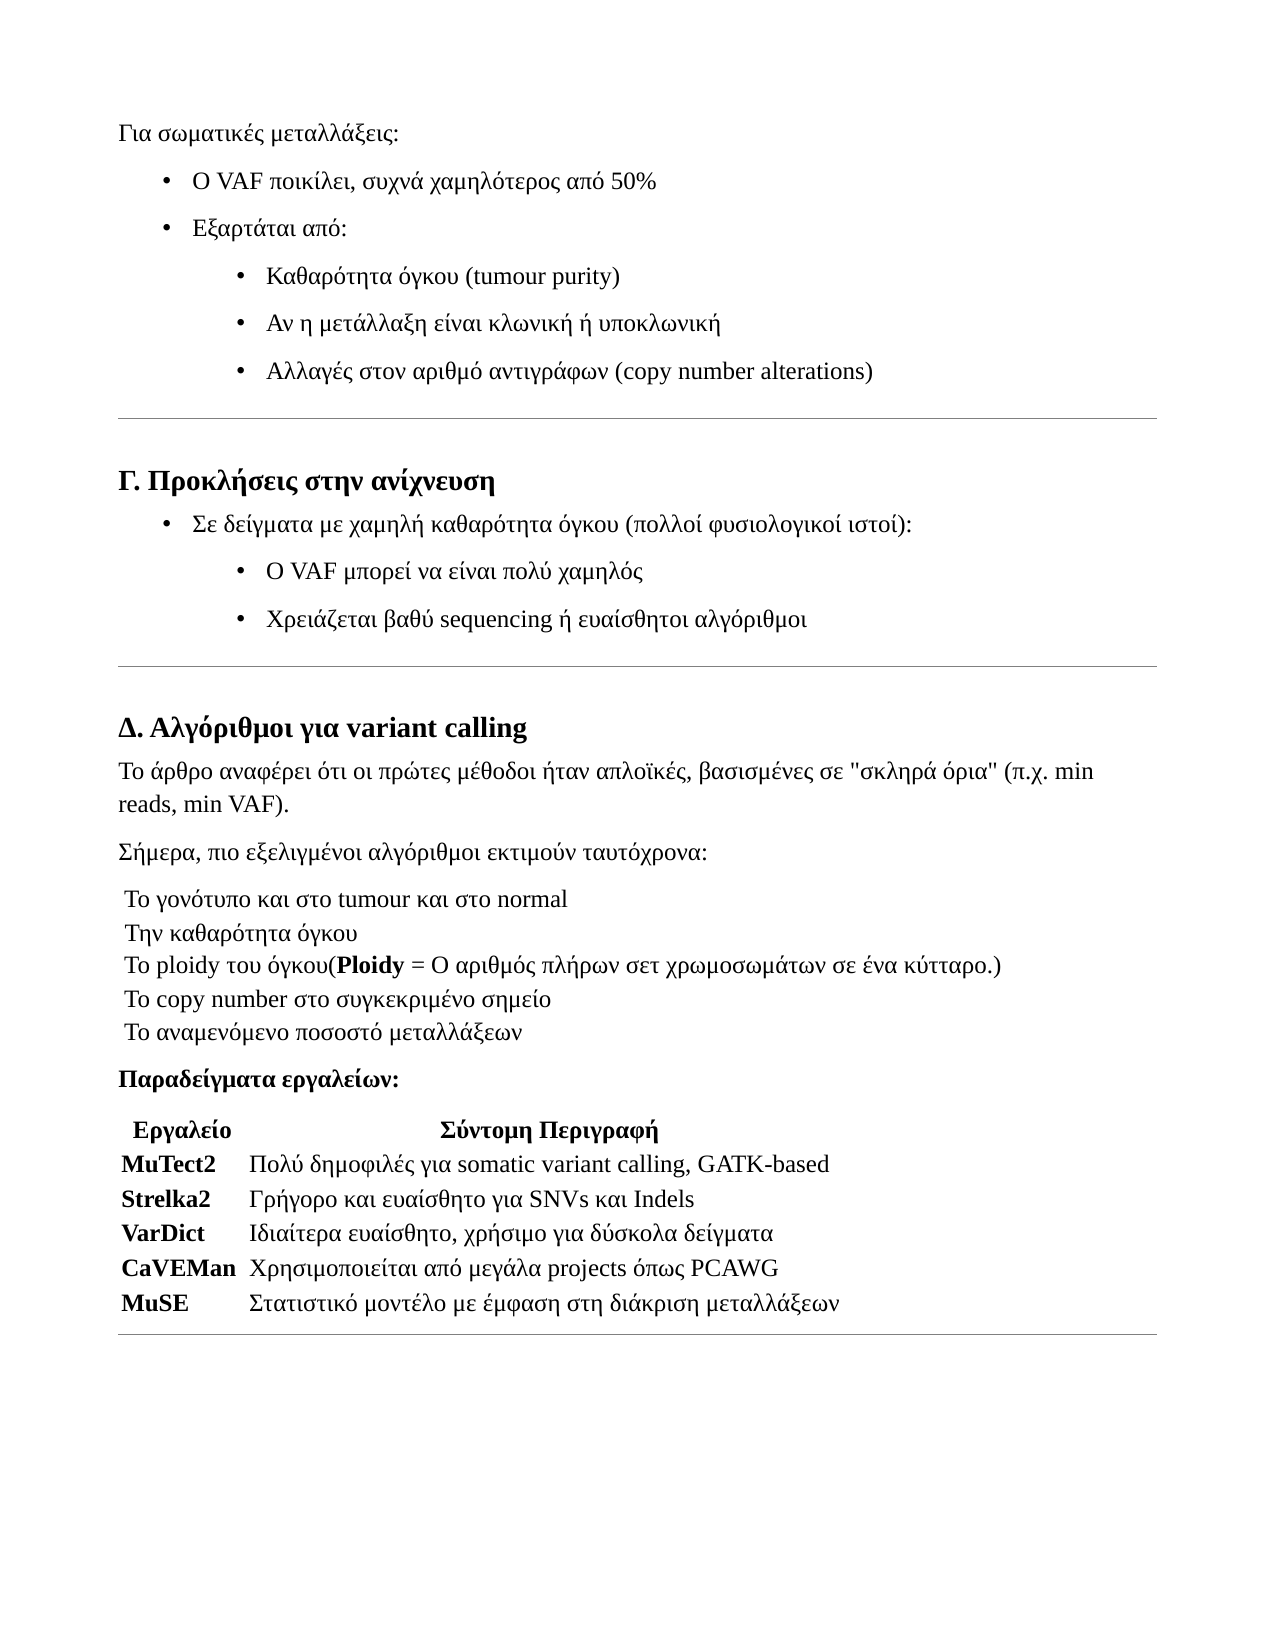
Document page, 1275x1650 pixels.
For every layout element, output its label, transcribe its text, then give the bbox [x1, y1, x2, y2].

table_cell Γρήγορο και ευαίσθητο για SNVs και Indels [246, 1181, 853, 1216]
text Σήμερα, πιο εξελιγμένοι αλγόριθμοι εκτιμούν ταυτόχρονα: [118, 837, 1157, 866]
table_cell Πολύ δημοφιλές για somatic variant calling, GATK-based [246, 1146, 853, 1181]
list Χρειάζεται βαθύ sequencing ή ευαίσθητοι αλγόριθμοι [236, 604, 1157, 633]
table_cell Στατιστικό μοντέλο με έμφαση στη διάκριση μεταλλάξεων [246, 1285, 853, 1319]
table_cell Χρησιμοποιείται από μεγάλα projects όπως PCAWG [246, 1250, 853, 1285]
text Το γονότυπο και στο tumour και στο normal Την καθαρότητα όγκου Το ploidy του όγκου(Ploidy = Ο αριθμός πλήρων σετ χρωμοσωμάτων σε ένα κύτταρο.) Το copy number στο συγκεκριμένο σημείο Το αναμενόμενο ποσοστό μεταλλάξεων [118, 884, 1157, 1045]
list Καθαρότητα όγκου (tumour purity) [236, 261, 1157, 290]
table_cell CaVEMan [118, 1250, 246, 1285]
table_cell Ιδιαίτερα ευαίσθητο, χρήσιμο για δύσκολα δείγματα [246, 1216, 853, 1250]
list Εξαρτάται από: [162, 213, 1157, 242]
list Σε δείγματα με χαμηλή καθαρότητα όγκου (πολλοί φυσιολογικοί ιστοί): [162, 509, 1157, 537]
subtitle Δ. Αλγόριθμοι για variant calling [118, 710, 1157, 744]
text Παραδείγματα εργαλείων: [118, 1064, 1157, 1093]
table_cell MuTect2 [118, 1146, 246, 1181]
subtitle Γ. Προκλήσεις στην ανίχνευση [118, 463, 1157, 496]
text Το άρθρο αναφέρει ότι οι πρώτες μέθοδοι ήταν απλοϊκές, βασισμένες σε "σκληρά όρια" (π.χ. min reads, min VAF). [118, 756, 1157, 818]
table_header Σύντομη Περιγραφή [246, 1112, 853, 1146]
text Για σωματικές μεταλλάξεις: [118, 118, 1157, 147]
table_cell Strelka2 [118, 1181, 246, 1216]
table_cell VarDict [118, 1216, 246, 1250]
list Ο VAF μπορεί να είναι πολύ χαμηλός [236, 556, 1157, 585]
list Αν η μετάλλαξη είναι κλωνική ή υποκλωνική [236, 308, 1157, 337]
table_cell MuSE [118, 1285, 246, 1319]
list Αλλαγές στον αριθμό αντιγράφων (copy number alterations) [236, 356, 1157, 385]
list Ο VAF ποικίλει, συχνά χαμηλότερος από 50% [162, 166, 1157, 194]
table_header Εργαλείο [118, 1112, 246, 1146]
